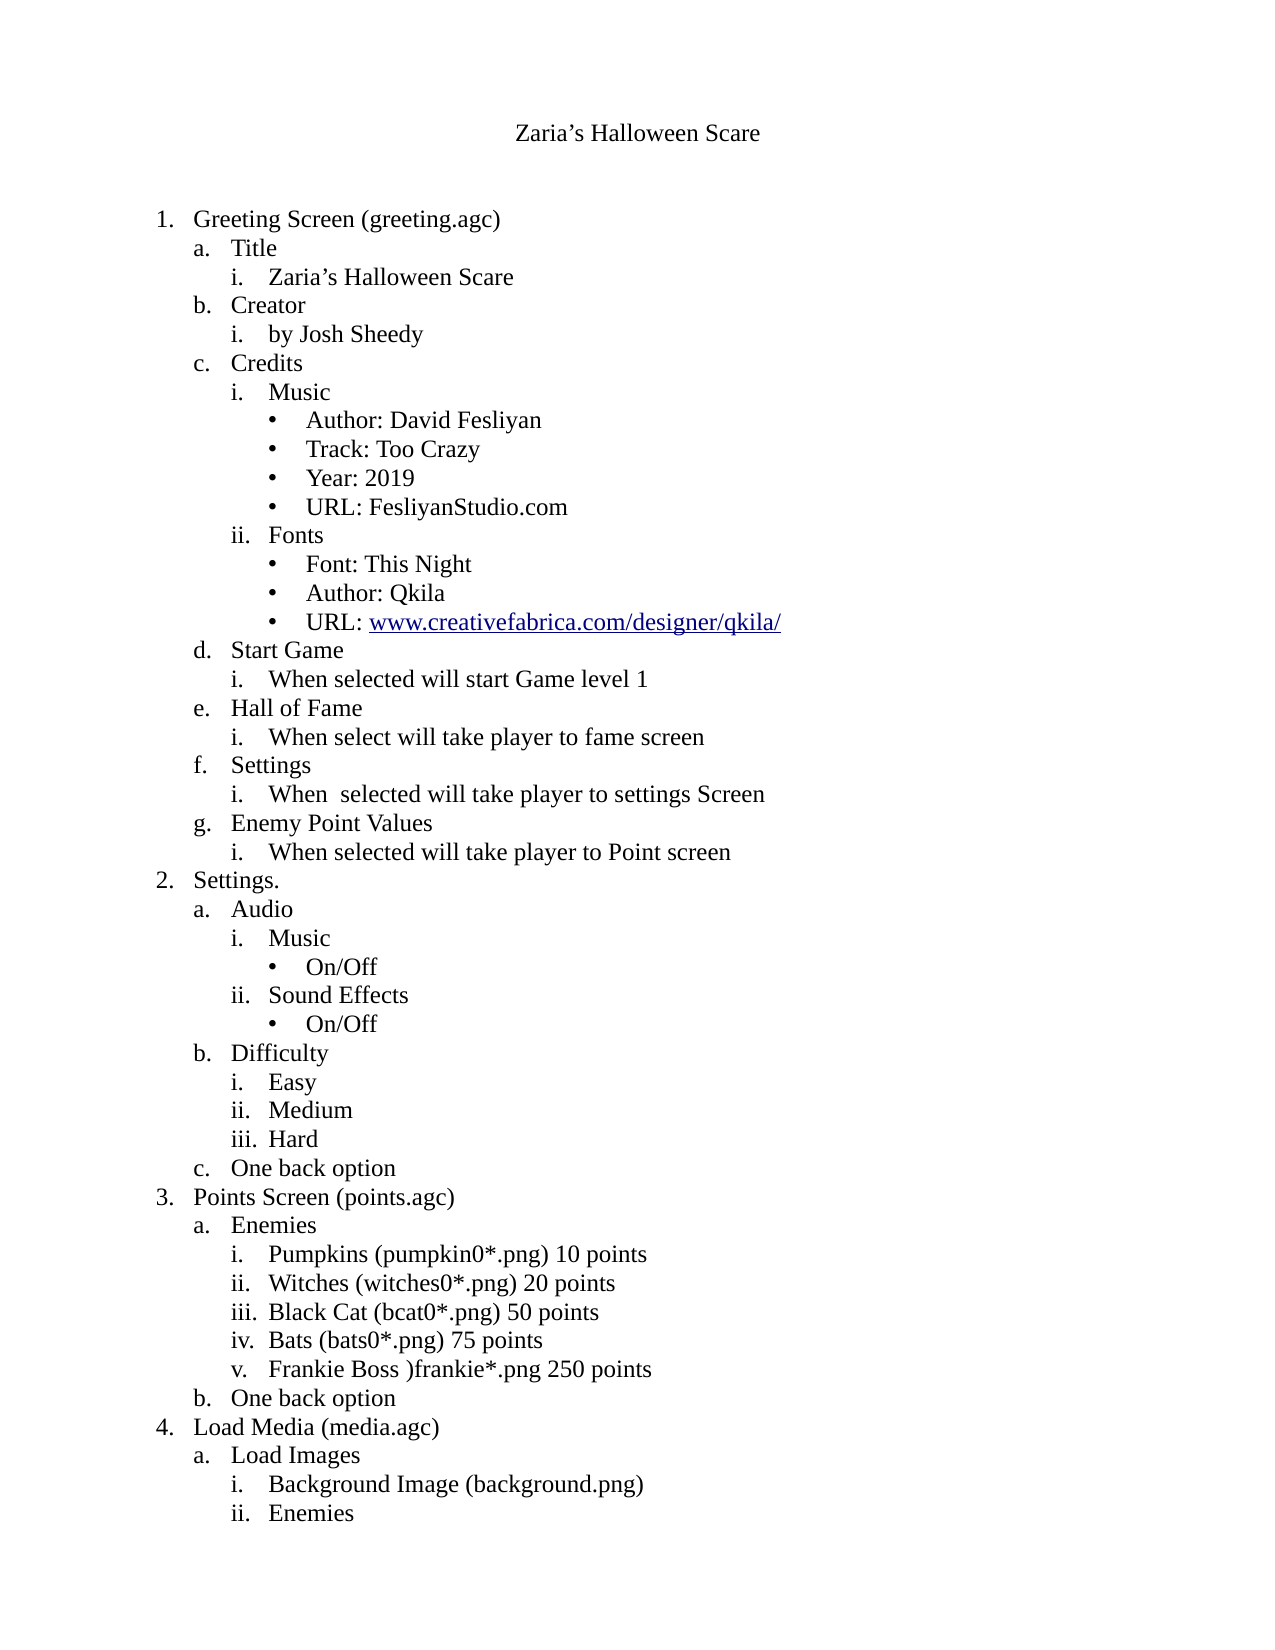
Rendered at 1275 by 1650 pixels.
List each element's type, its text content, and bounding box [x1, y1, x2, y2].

list Settings. [156, 866, 1157, 894]
list One back option [193, 1153, 1157, 1182]
list Enemies [193, 1211, 1157, 1239]
list Music [231, 923, 1157, 952]
list Settings [193, 751, 1157, 779]
list Year: 2019 [268, 463, 1157, 492]
list Bats (bats0*.png) 75 points [231, 1326, 1157, 1354]
list by Josh Sheedy [231, 319, 1157, 348]
list On/Off [268, 1009, 1157, 1038]
list URL: www.creativefabrica.com/designer/qkila/ [268, 607, 1157, 636]
list Enemy Point Values [193, 808, 1157, 837]
list Author: David Fesliyan [268, 406, 1157, 434]
list Medium [231, 1096, 1157, 1124]
list Background Image (background.png) [231, 1469, 1157, 1498]
list Font: This Night [268, 549, 1157, 578]
list When selected will start Game level 1 [231, 664, 1157, 693]
list Hard [231, 1124, 1157, 1153]
list Music [231, 377, 1157, 406]
list When selected will take player to settings Screen [231, 779, 1157, 808]
list When select will take player to fame screen [231, 722, 1157, 751]
list Greeting Screen (greeting.agc) [156, 204, 1157, 233]
list Start Game [193, 636, 1157, 664]
list On/Off [268, 952, 1157, 981]
list Credits [193, 348, 1157, 377]
list Enemies [231, 1498, 1157, 1527]
list URL: FesliyanStudio.com [268, 492, 1157, 521]
list Witches (witches0*.png) 20 points [231, 1268, 1157, 1297]
list Load Images [193, 1441, 1157, 1469]
list Author: Qkila [268, 578, 1157, 607]
list Audio [193, 894, 1157, 923]
list Title [193, 233, 1157, 262]
text Zaria’s Halloween Scare [118, 118, 1157, 147]
list Points Screen (points.agc) [156, 1182, 1157, 1211]
list Easy [231, 1067, 1157, 1096]
list Track: Too Crazy [268, 434, 1157, 463]
list Fonts [231, 521, 1157, 549]
list One back option [193, 1383, 1157, 1412]
list Hall of Fame [193, 693, 1157, 722]
list Frankie Boss )frankie*.png 250 points [231, 1354, 1157, 1383]
list When selected will take player to Point screen [231, 837, 1157, 866]
list Difficulty [193, 1038, 1157, 1067]
list Load Media (media.agc) [156, 1412, 1157, 1441]
list Pumpkins (pumpkin0*.png) 10 points [231, 1239, 1157, 1268]
list Zaria’s Halloween Scare [231, 262, 1157, 291]
list Black Cat (bcat0*.png) 50 points [231, 1297, 1157, 1326]
list Sound Effects [231, 981, 1157, 1009]
list Creator [193, 291, 1157, 319]
